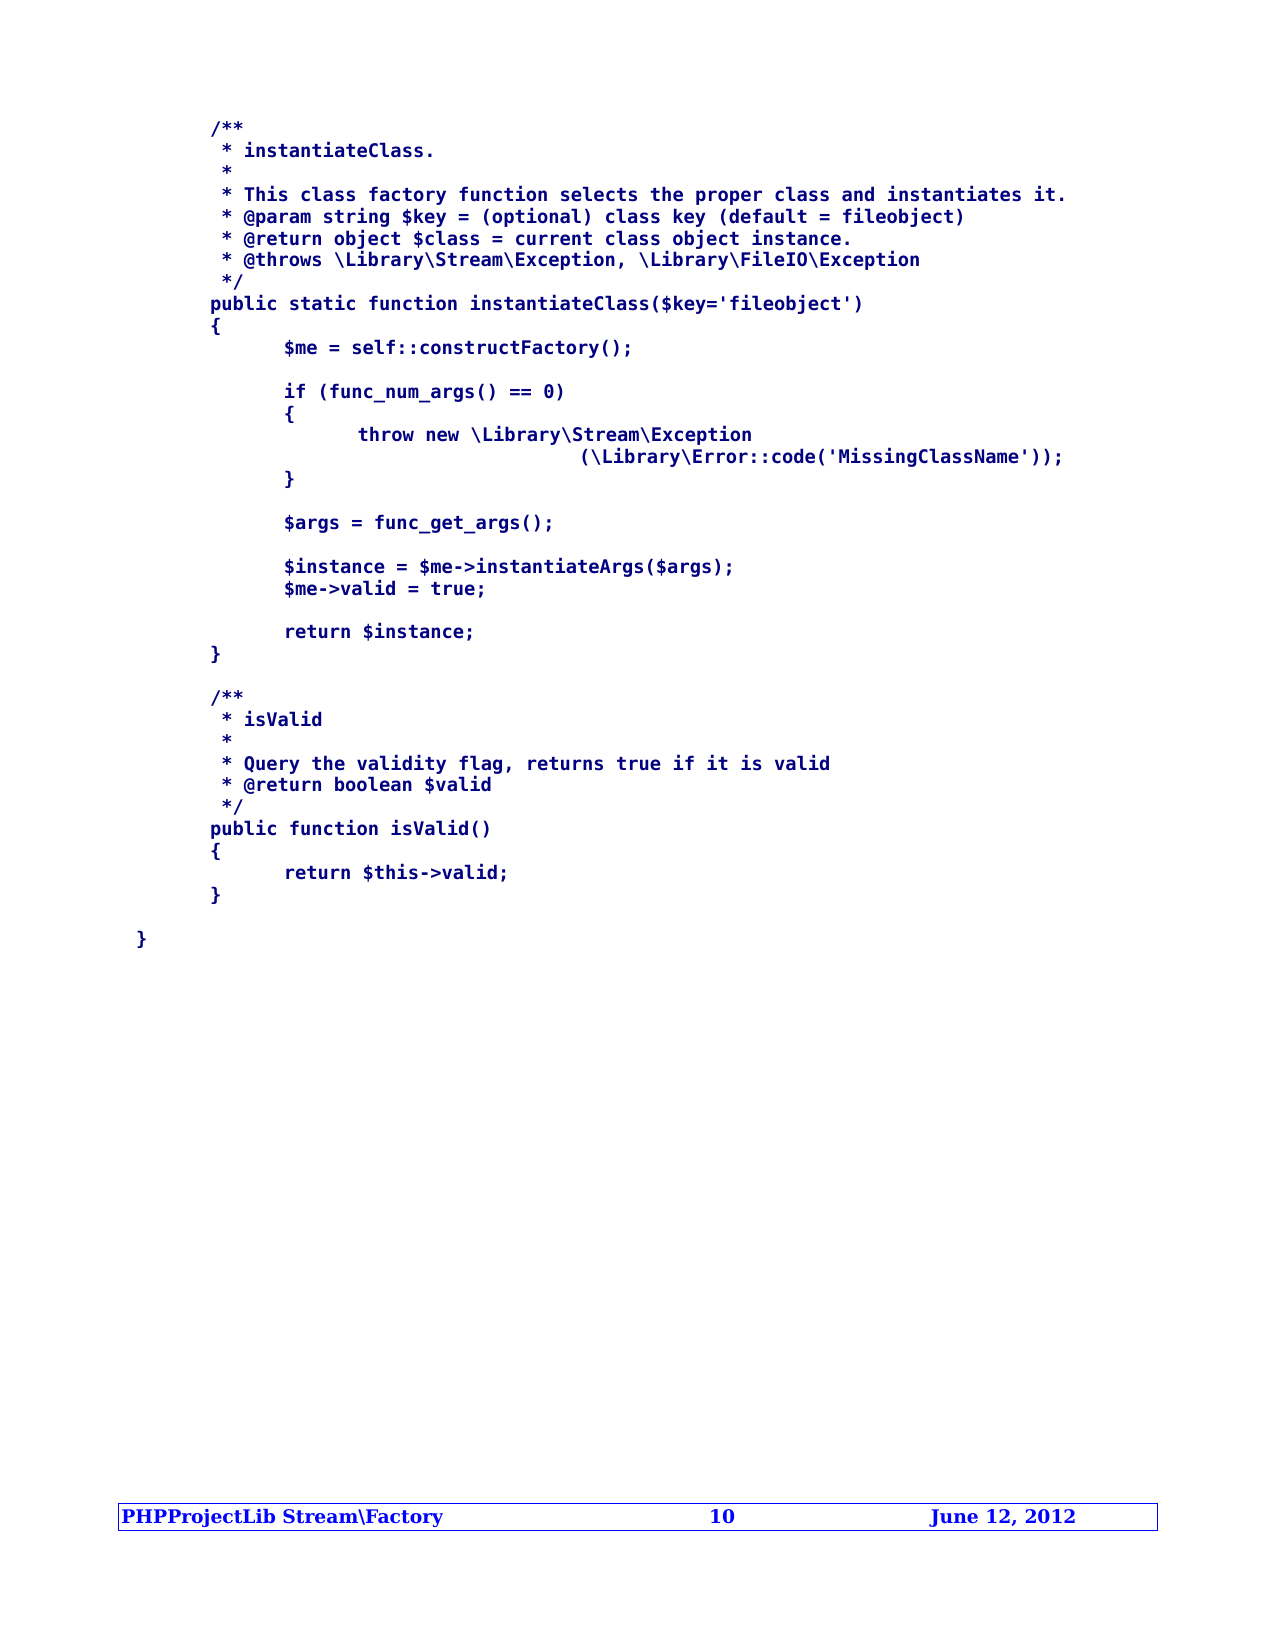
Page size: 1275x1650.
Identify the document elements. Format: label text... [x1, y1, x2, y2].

list * [136, 731, 1157, 752]
list return $this->valid; [136, 862, 1157, 884]
list } [136, 884, 1157, 906]
list $instance = $me->instantiateArgs($args); [136, 556, 1157, 577]
list * This class factory function selects the proper class and instantiates it. [136, 184, 1157, 206]
list * @return boolean $valid [136, 774, 1157, 796]
list $args = func_get_args(); [136, 512, 1157, 534]
list */ [136, 271, 1157, 293]
list } [136, 643, 1157, 665]
list return $instance; [136, 621, 1157, 643]
list if (func_num_args() == 0) [136, 381, 1157, 402]
list { [136, 315, 1157, 337]
list $me->valid = true; [136, 577, 1157, 599]
list public static function instantiateClass($key='fileobject') [136, 293, 1157, 315]
list * [136, 162, 1157, 184]
list { [136, 402, 1157, 424]
list } [136, 468, 1157, 490]
list { [136, 840, 1157, 862]
list } [136, 927, 1157, 949]
list * @return object $class = current class object instance. [136, 227, 1157, 249]
list * Query the validity flag, returns true if it is valid [136, 752, 1157, 774]
list throw new \Library\Stream\Exception [136, 424, 1157, 446]
list * isValid [136, 709, 1157, 731]
list * @throws \Library\Stream\Exception, \Library\FileIO\Exception [136, 249, 1157, 271]
list $me = self::constructFactory(); [136, 337, 1157, 359]
list /** [136, 118, 1157, 140]
list public function isValid() [136, 818, 1157, 840]
list * instantiateClass. [136, 140, 1157, 162]
list (\Library\Error::code('MissingClassName')); [136, 446, 1157, 468]
list * @param string $key = (optional) class key (default = fileobject) [136, 206, 1157, 227]
list /** [136, 687, 1157, 709]
list */ [136, 796, 1157, 818]
